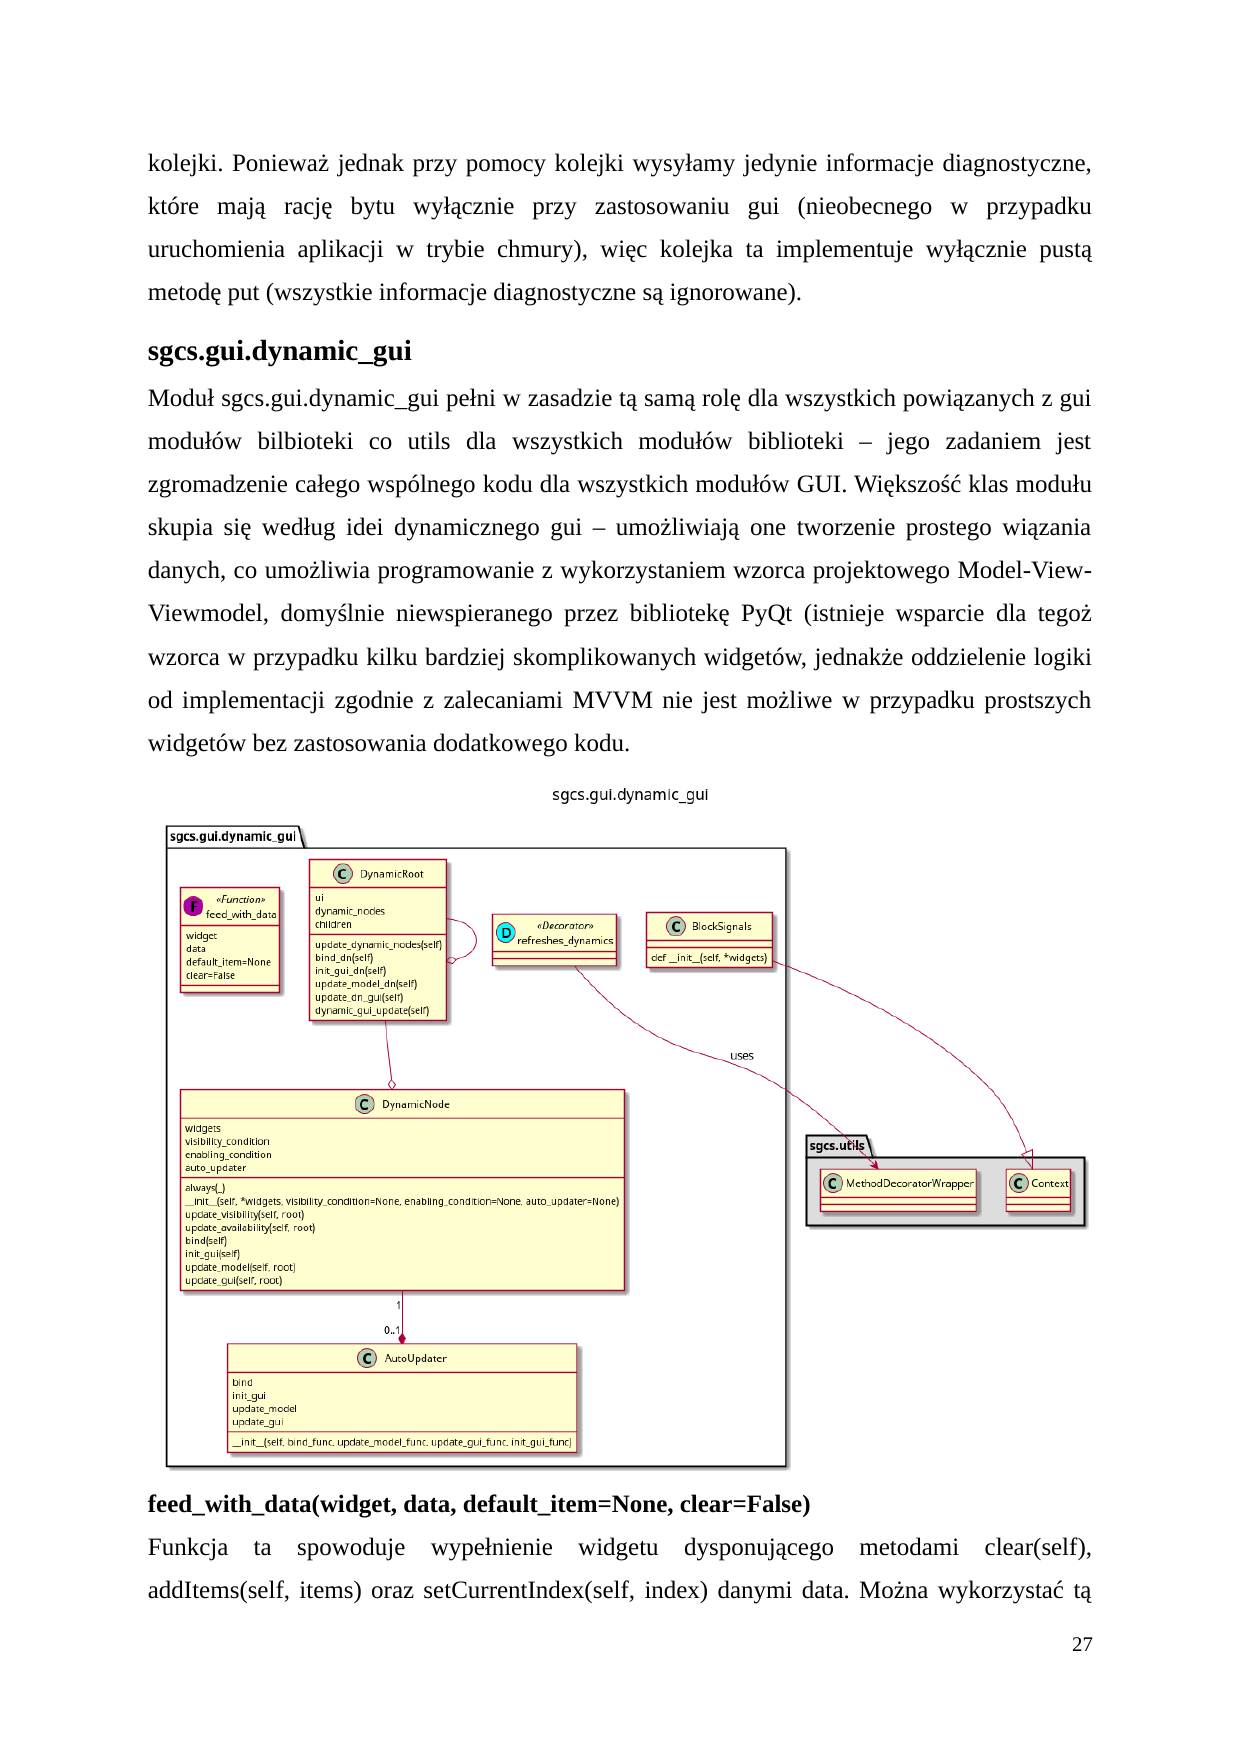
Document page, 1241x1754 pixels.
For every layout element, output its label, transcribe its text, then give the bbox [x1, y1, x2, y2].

picture [147, 783, 1093, 1475]
text Moduł sgcs.gui.dynamic_gui pełni w zasadzie tą samą rolę dla wszystkich powiązanych z gui modułów bilbioteki co utils dla wszystkich modułów biblioteki – jego zadaniem jest zgromadzenie całego wspólnego kodu dla wszystkich modułów GUI. Większość klas modułu skupia się według idei dynamicznego gui – umożliwiają one tworzenie prostego wiązania danych, co umożliwia programowanie z wykorzystaniem wzorca projektowego Model-View-Viewmodel, domyślnie niewspieranego przez bibliotekę PyQt (istnieje wsparcie dla tegoż wzorca w przypadku kilku bardziej skomplikowanych widgetów, jednakże oddzielenie logiki od implementacji zgodnie z zalecaniami MVVM nie jest możliwe w przypadku prostszych widgetów bez zastosowania dodatkowego kodu. [148, 383, 1093, 757]
text kolejki. Ponieważ jednak przy pomocy kolejki wysyłamy jedynie informacje diagnostyczne, które mają rację bytu wyłącznie przy zastosowaniu gui (nieobecnego w przypadku uruchomienia aplikacji w trybie chmury), więc kolejka ta implementuje wyłącznie pustą metodę put (wszystkie informacje diagnostyczne są ignorowane). [148, 148, 1093, 306]
text Funkcja ta spowoduje wypełnienie widgetu dysponującego metodami clear(self), addItems(self, items) oraz setCurrentIndex(self, index) danymi data. Można wykorzystać tą [148, 1532, 1093, 1604]
text feed_with_data(widget, data, default_item=None, clear=False) [148, 1475, 1093, 1517]
text sgcs.gui.dynamic_gui [148, 333, 1093, 366]
